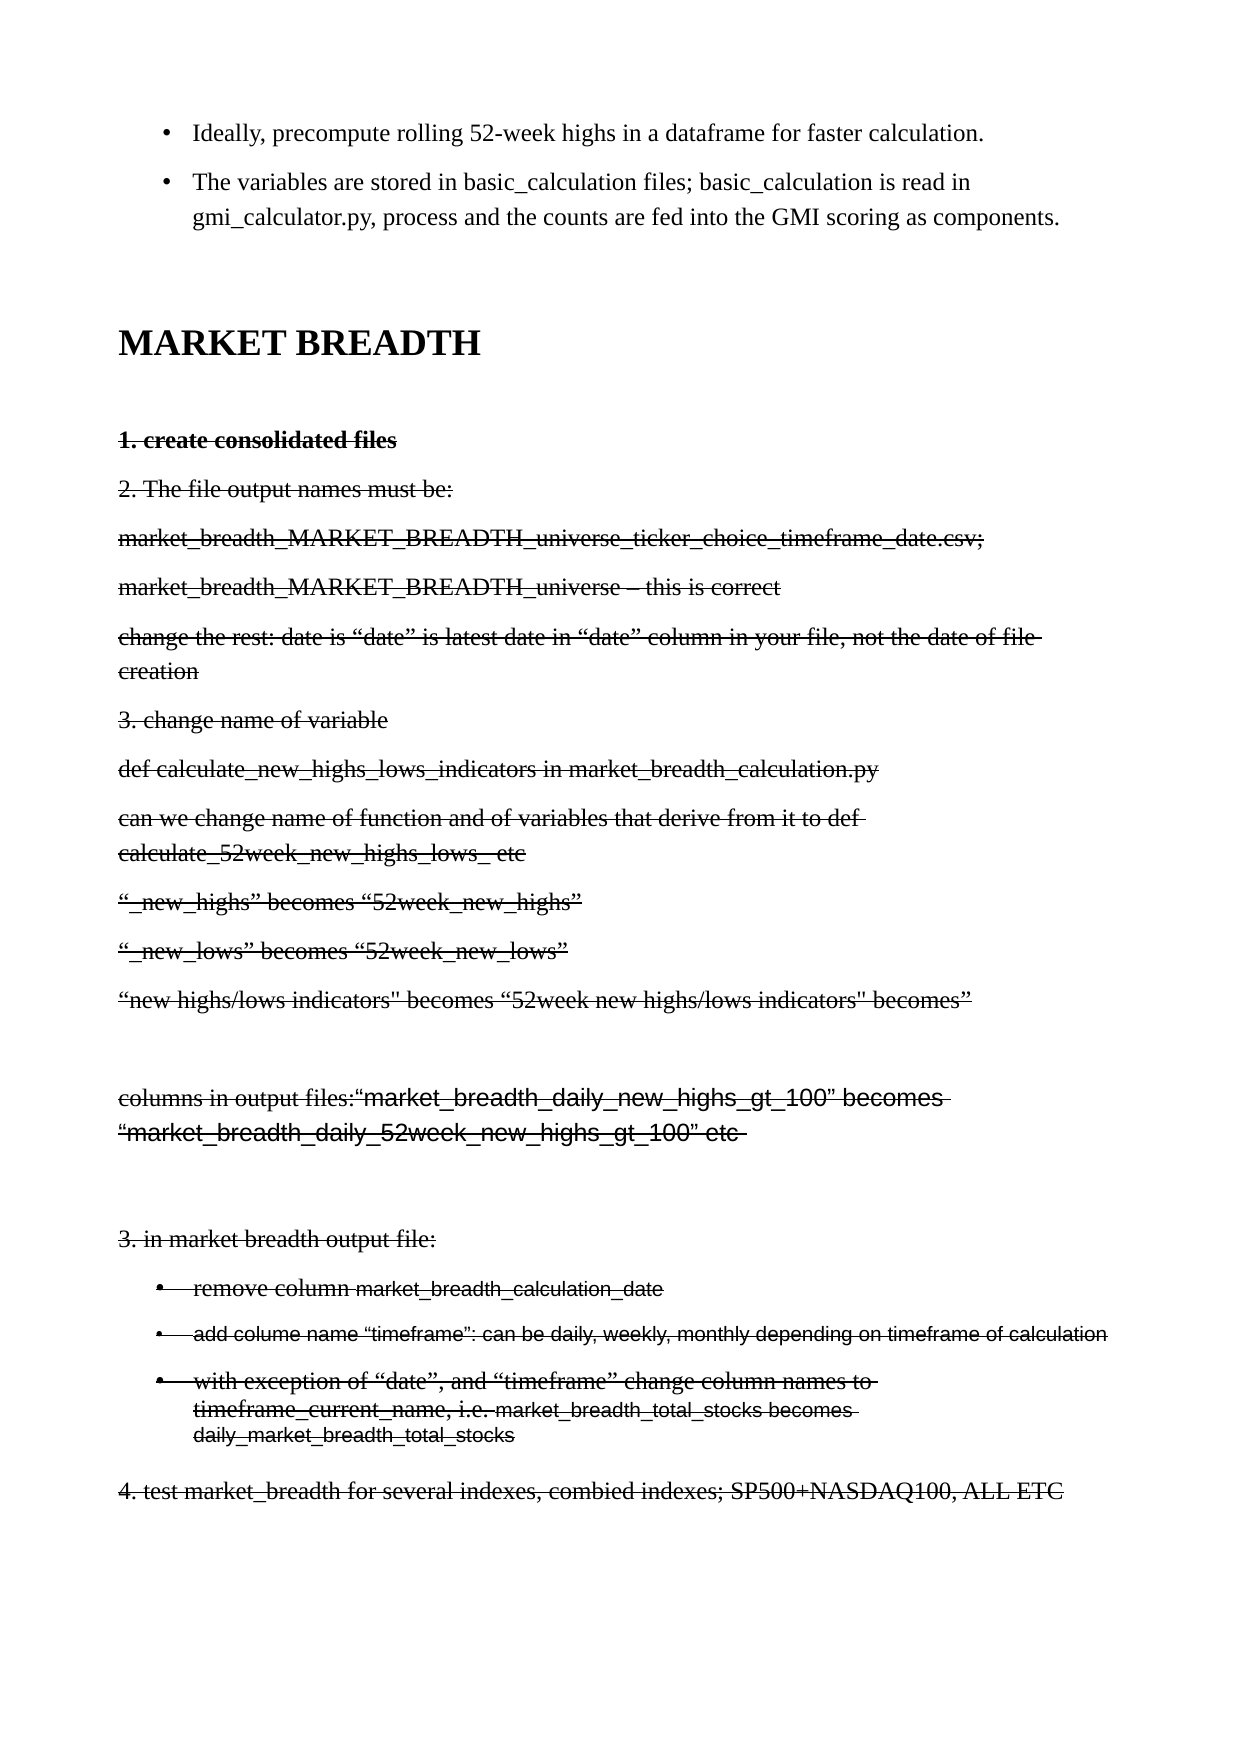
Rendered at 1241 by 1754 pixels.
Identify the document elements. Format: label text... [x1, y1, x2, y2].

text “new highs/lows indicators" becomes “52week new highs/lows indicators" becomes” [118, 985, 1122, 1014]
text “_new_lows” becomes “52week_new_lows” [118, 936, 1122, 964]
text 3. change name of variable [118, 705, 1122, 734]
subtitle MARKET BREADTH [118, 321, 1122, 364]
text def calculate_new_highs_lows_indicators in market_breadth_calculation.py [118, 754, 1122, 783]
text 3. in market breadth output file: [118, 1224, 1122, 1253]
text columns in output files:“market_breadth_daily_new_highs_gt_100” becomes “market_breadth_daily_52week_new_highs_gt_100” etc [118, 1083, 1122, 1146]
text market_breadth_MARKET_BREADTH_universe_ticker_choice_timeframe_date.csv; [118, 523, 1122, 552]
list with exception of “date”, and “timeframe” change column names to timeframe_current_name, i.e. market_breadth_total_stocks becomes daily_market_breadth_total_stocks [156, 1366, 1122, 1447]
text 4. test market_breadth for several indexes, combied indexes; SP500+NASDAQ100, ALL ETC [118, 1476, 1122, 1505]
list The variables are stored in basic_calculation files; basic_calculation is read in gmi_calculator.py, process and the counts are fed into the GMI scoring as components. [162, 167, 1122, 230]
list add colume name “timeframe”: can be daily, weekly, monthly depending on timeframe of calculation [156, 1322, 1122, 1346]
list Ideally, precompute rolling 52-week highs in a dataframe for faster calculation. [162, 118, 1122, 147]
text 1. create consolidated files [118, 425, 1122, 454]
text can we change name of function and of variables that derive from it to def calculate_52week_new_highs_lows_ etc [118, 803, 1122, 866]
list remove column market_breadth_calculation_date [156, 1273, 1122, 1302]
text change the rest: date is “date” is latest date in “date” column in your file, not the date of file creation [118, 622, 1122, 685]
text 2. The file output names must be: [118, 474, 1122, 503]
text market_breadth_MARKET_BREADTH_universe – this is correct [118, 572, 1122, 601]
text “_new_highs” becomes “52week_new_highs” [118, 887, 1122, 916]
